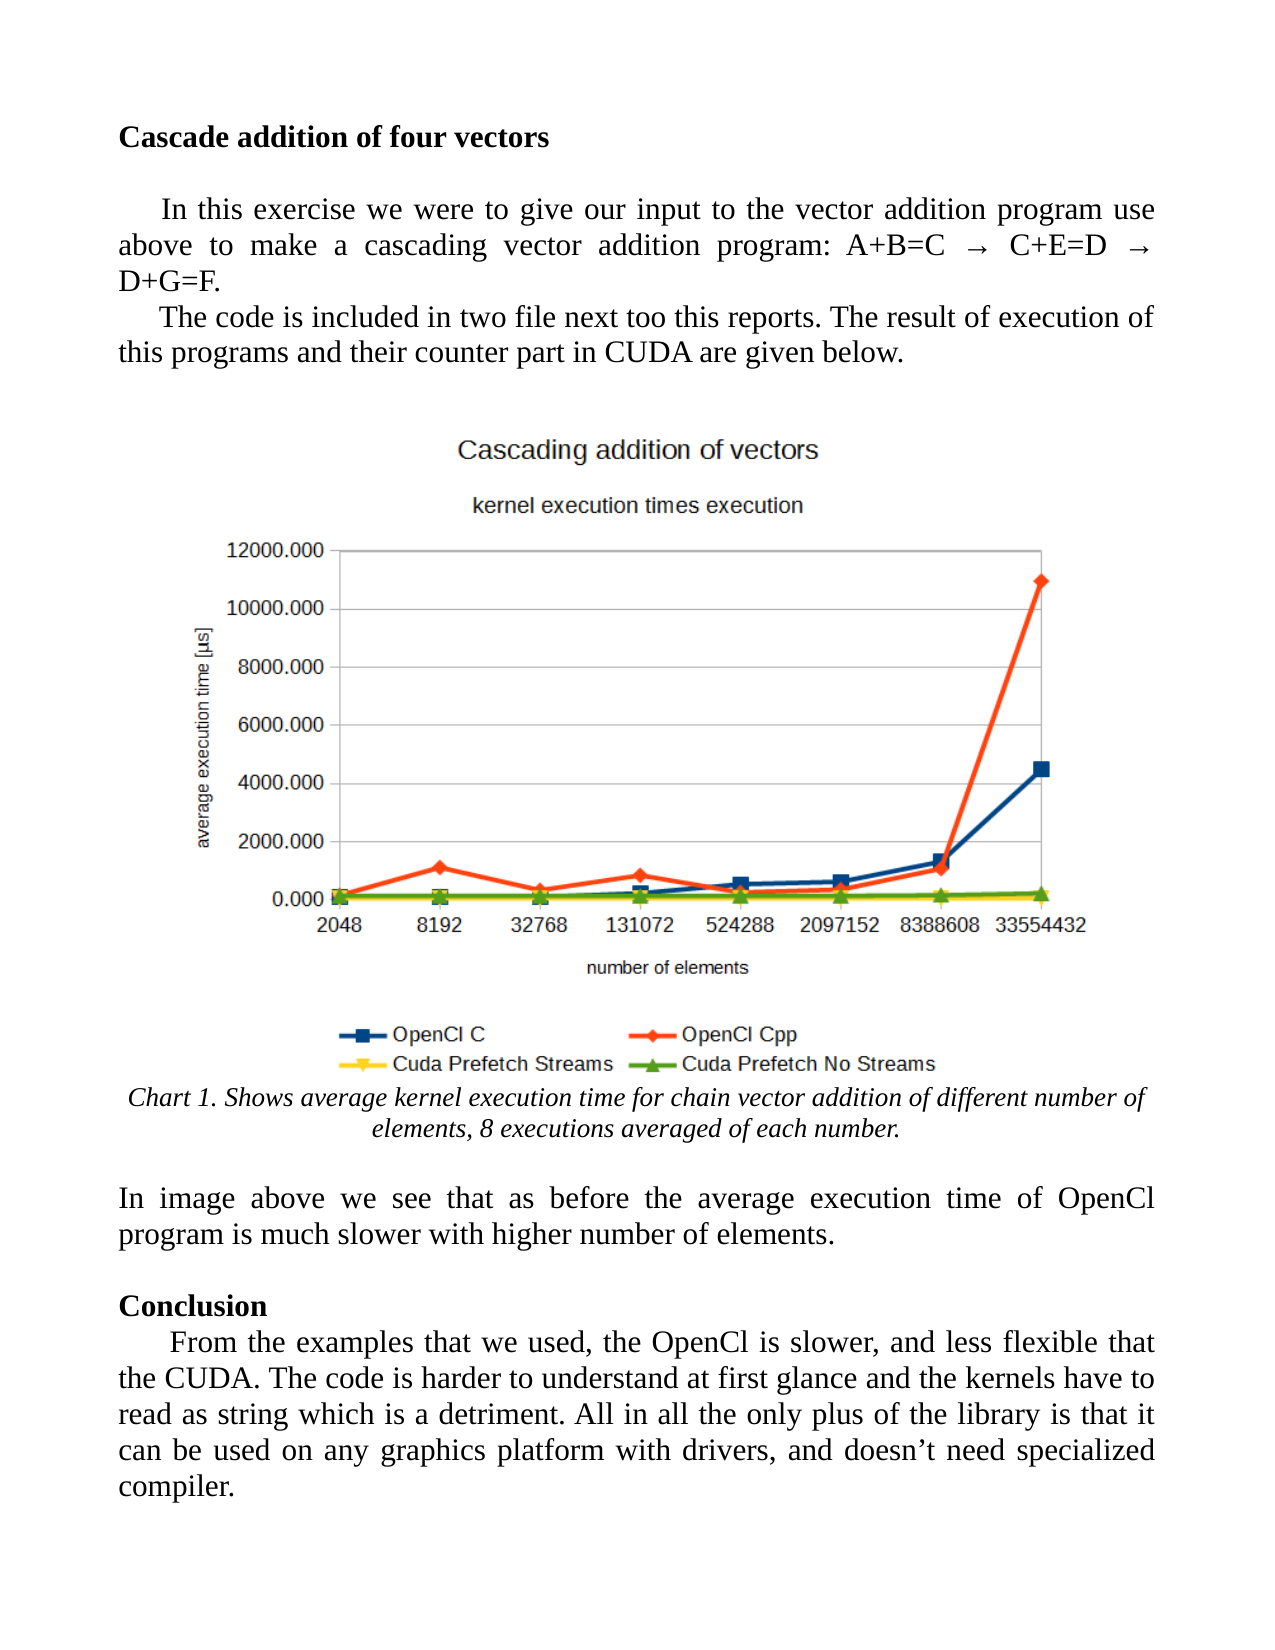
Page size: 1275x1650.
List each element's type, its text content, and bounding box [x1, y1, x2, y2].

picture [158, 405, 1117, 1082]
text In this exercise we were to give our input to the vector addition program use above to make a cascading vector addition program: A+B=C → C+E=D → D+G=F. [118, 190, 1157, 298]
text Chart 1. Shows average kernel execution time for chain vector addition of different number of elements, 8 executions averaged of each number. [118, 406, 1157, 1143]
text Cascade addition of four vectors [118, 118, 1157, 154]
text The code is included in two file next too this reports. The result of execution of this programs and their counter part in CUDA are given below. [118, 298, 1157, 370]
text In image above we see that as before the average execution time of OpenCl program is much slower with higher number of elements. [118, 1179, 1157, 1251]
text From the examples that we used, the OpenCl is slower, and less flexible that the CUDA. The code is harder to understand at first glance and the kernels have to read as string which is a detriment. All in all the only plus of the library is that it can be used on any graphics platform with drivers, and doesn’t need specialized compiler. [118, 1323, 1157, 1503]
text Conclusion [118, 1287, 1157, 1323]
